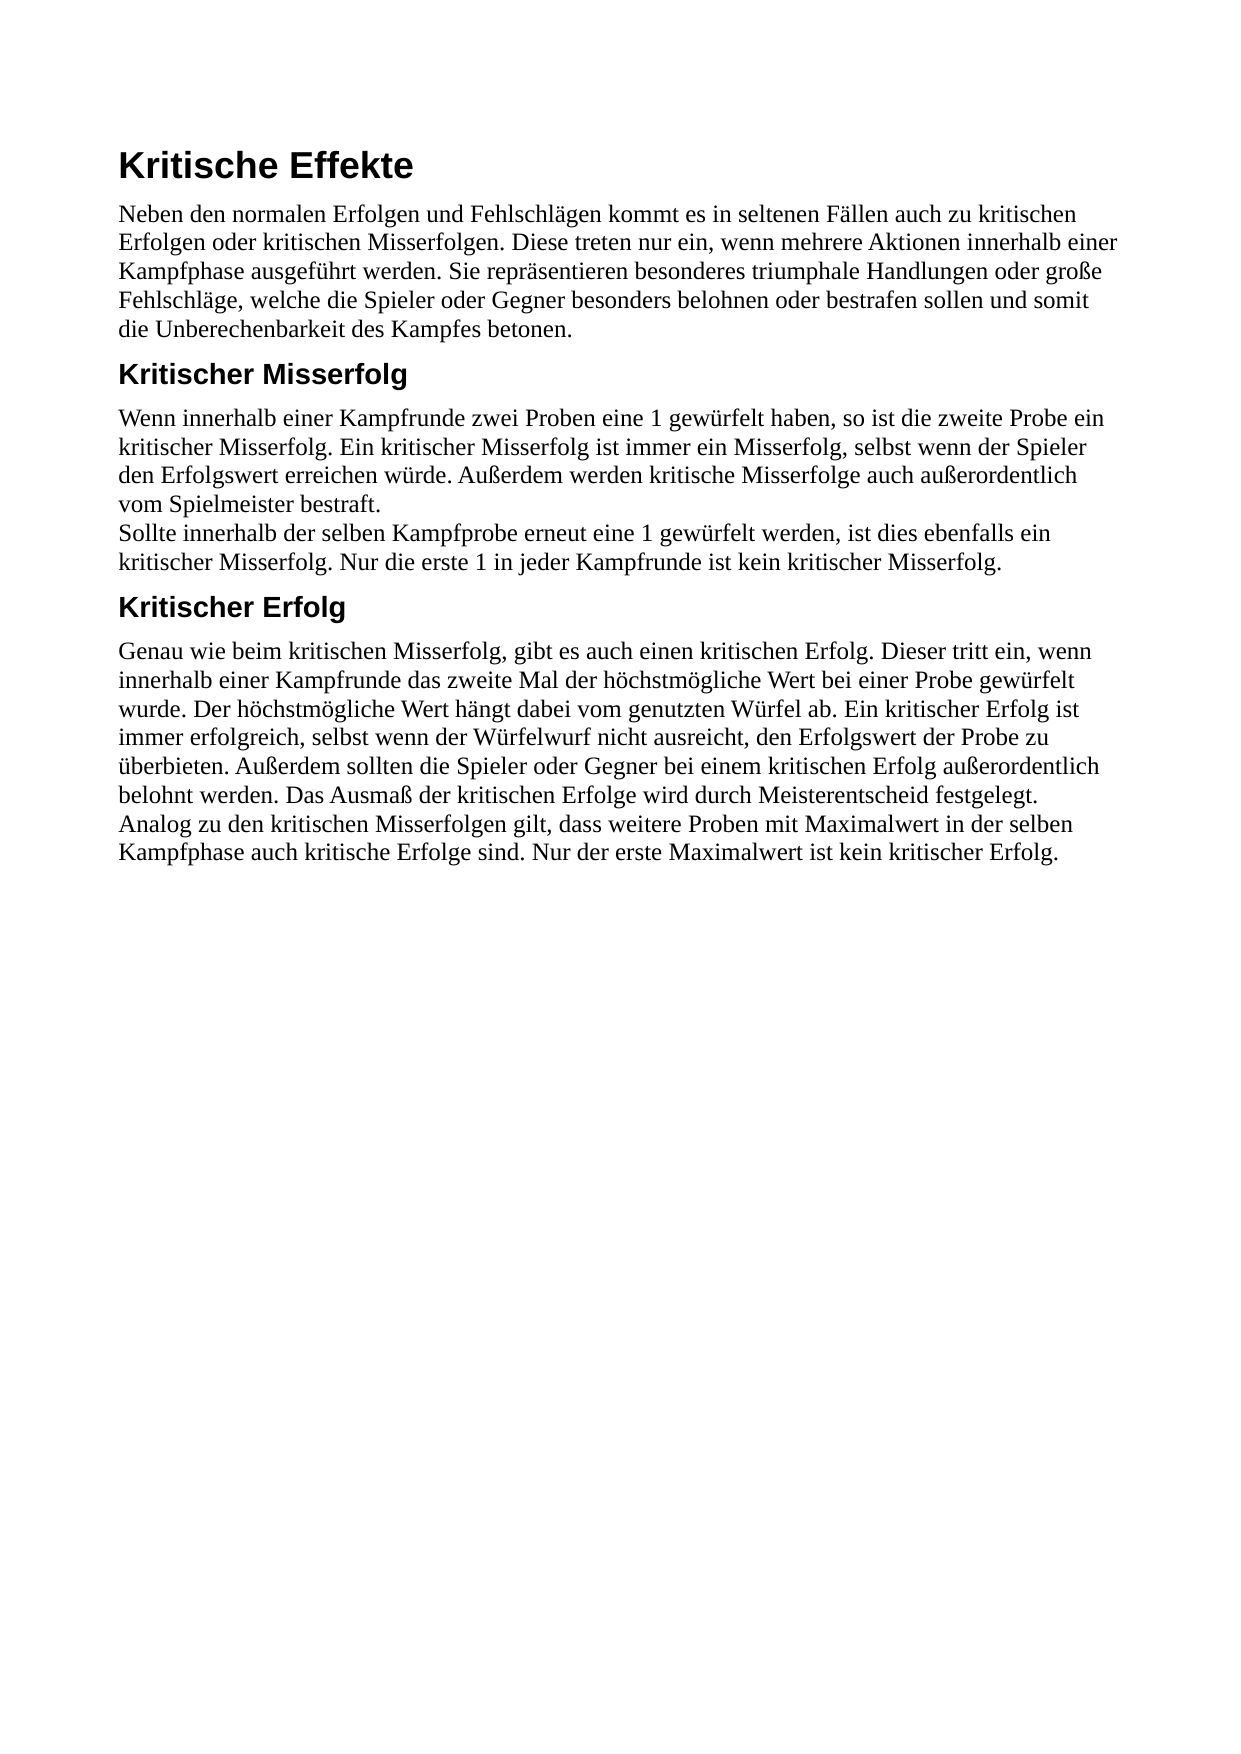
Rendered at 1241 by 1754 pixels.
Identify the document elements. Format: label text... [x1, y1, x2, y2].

text Wenn innerhalb einer Kampfrunde zwei Proben eine 1 gewürfelt haben, so ist die zweite Probe ein kritischer Misserfolg. Ein kritischer Misserfolg ist immer ein Misserfolg, selbst wenn der Spieler den Erfolgswert erreichen würde. Außerdem werden kritische Misserfolge auch außerordentlich vom Spielmeister bestraft. [118, 403, 1122, 518]
text Sollte innerhalb der selben Kampfprobe erneut eine 1 gewürfelt werden, ist dies ebenfalls ein kritischer Misserfolg. Nur die erste 1 in jeder Kampfrunde ist kein kritischer Misserfolg. [118, 518, 1122, 576]
subtitle Kritischer Erfolg [118, 590, 1122, 624]
subtitle Kritischer Misserfolg [118, 357, 1122, 391]
text Neben den normalen Erfolgen und Fehlschlägen kommt es in seltenen Fällen auch zu kritischen Erfolgen oder kritischen Misserfolgen. Diese treten nur ein, wenn mehrere Aktionen innerhalb einer Kampfphase ausgeführt werden. Sie repräsentieren besonderes triumphale Handlungen oder große Fehlschläge, welche die Spieler oder Gegner besonders belohnen oder bestrafen sollen und somit die Unberechenbarkeit des Kampfes betonen. [118, 199, 1122, 342]
text Analog zu den kritischen Misserfolgen gilt, dass weitere Proben mit Maximalwert in der selben Kampfphase auch kritische Erfolge sind. Nur der erste Maximalwert ist kein kritischer Erfolg. [118, 809, 1122, 866]
text Genau wie beim kritischen Misserfolg, gibt es auch einen kritischen Erfolg. Dieser tritt ein, wenn innerhalb einer Kampfrunde das zweite Mal der höchstmögliche Wert bei einer Probe gewürfelt wurde. Der höchstmögliche Wert hängt dabei vom genutzten Würfel ab. Ein kritischer Erfolg ist immer erfolgreich, selbst wenn der Würfelwurf nicht ausreicht, den Erfolgswert der Probe zu überbieten. Außerdem sollten die Spieler oder Gegner bei einem kritischen Erfolg außerordentlich belohnt werden. Das Ausmaß der kritischen Erfolge wird durch Meisterentscheid festgelegt. [118, 636, 1122, 809]
subtitle Kritische Effekte [118, 143, 1122, 186]
